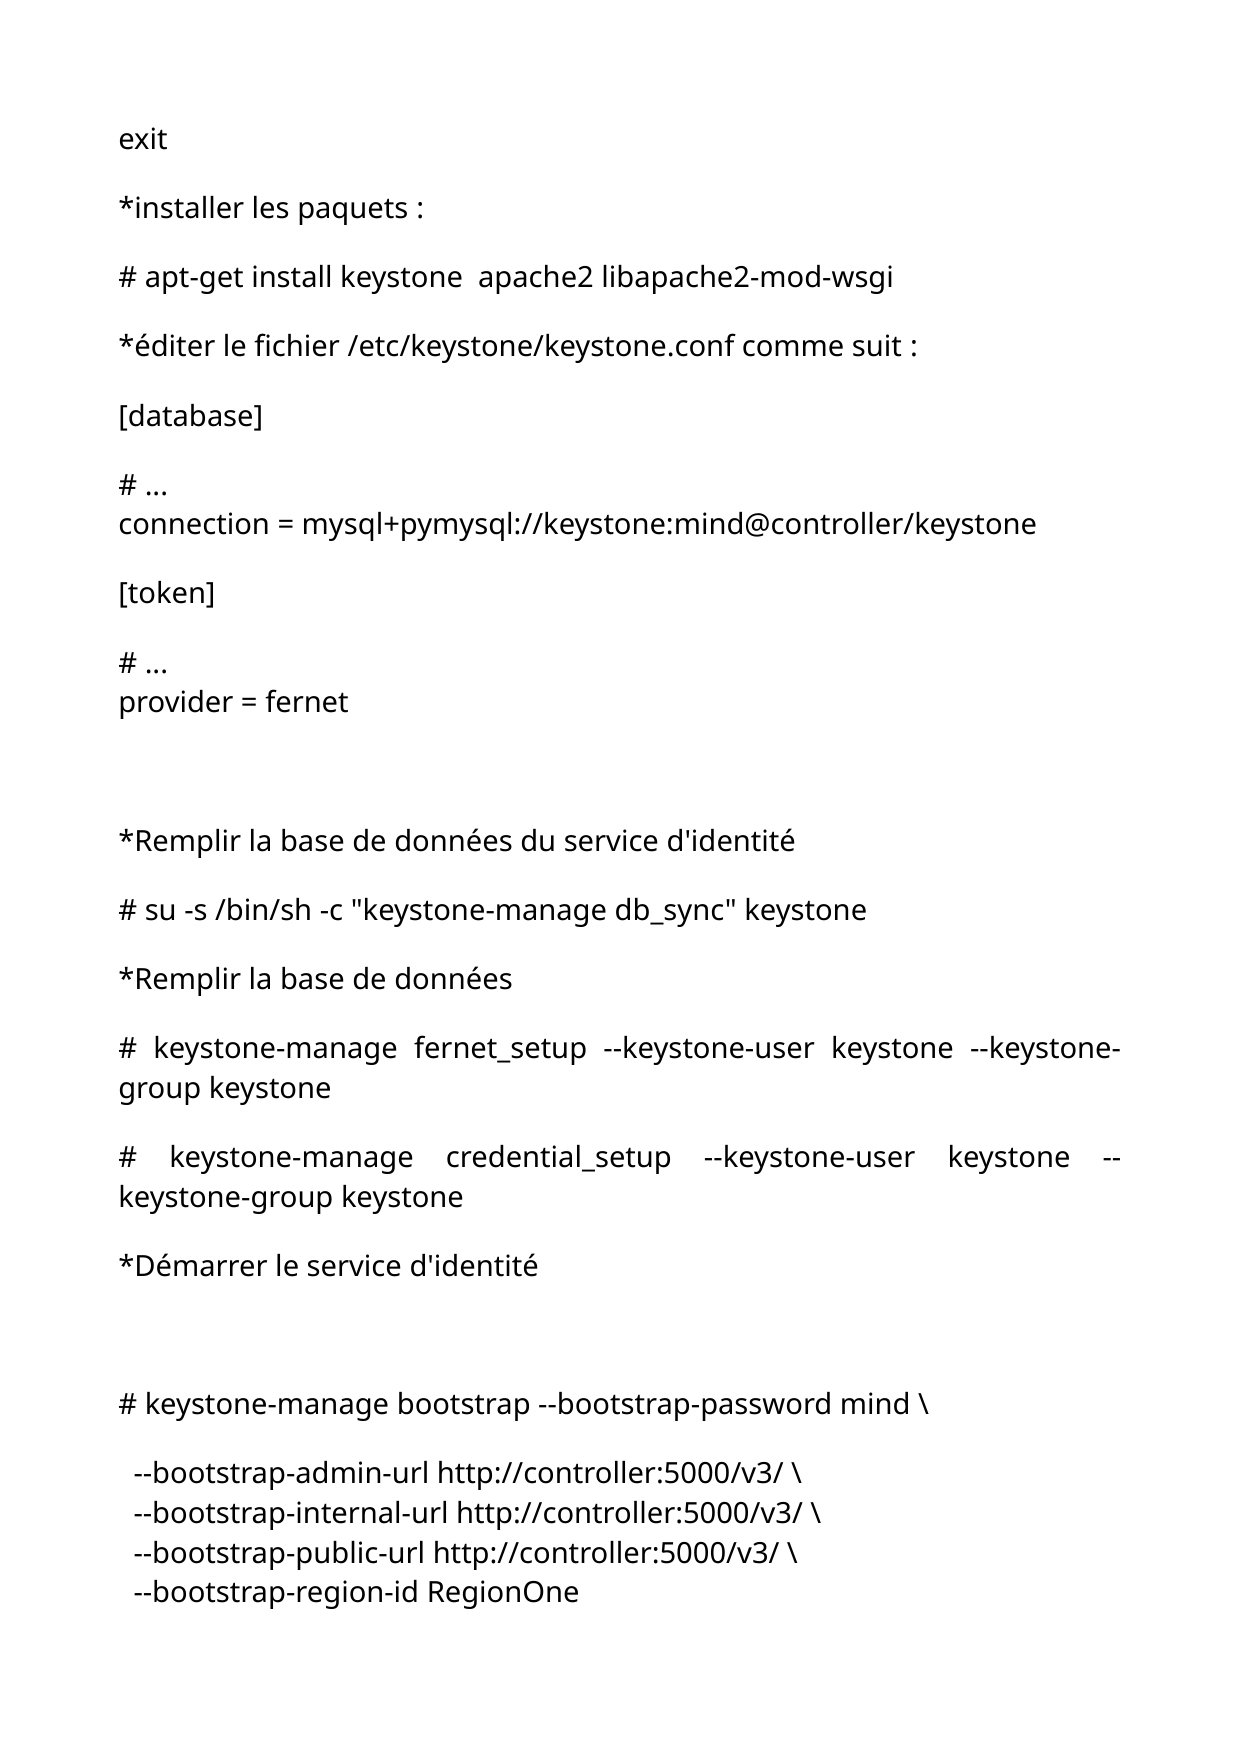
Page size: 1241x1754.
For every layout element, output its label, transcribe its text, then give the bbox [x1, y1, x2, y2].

text --bootstrap-internal-url http://controller:5000/v3/ \ [118, 1492, 1122, 1532]
text *installer les paquets : [118, 187, 1122, 227]
text # keystone-manage fernet_setup --keystone-user keystone --keystone-group keystone [118, 1027, 1122, 1107]
text # keystone-manage credential_setup --keystone-user keystone --keystone-group keystone [118, 1136, 1122, 1216]
text *éditer le fichier /etc/keystone/keystone.conf comme suit : [118, 326, 1122, 365]
text [token] [118, 573, 1122, 612]
text provider = fernet [118, 682, 1122, 721]
text [database] [118, 395, 1122, 434]
text --bootstrap-admin-url http://controller:5000/v3/ \ [118, 1453, 1122, 1492]
text --bootstrap-public-url http://controller:5000/v3/ \ [118, 1532, 1122, 1572]
text connection = mysql+pymysql://keystone:mind@controller/keystone [118, 504, 1122, 543]
text # ... [118, 464, 1122, 504]
text --bootstrap-region-id RegionOne [118, 1572, 1122, 1611]
text *Remplir la base de données [118, 958, 1122, 998]
text # su -s /bin/sh -c "keystone-manage db_sync" keystone [118, 889, 1122, 929]
text *Remplir la base de données du service d'identité [118, 820, 1122, 860]
text # ... [118, 642, 1122, 682]
text *Démarrer le service d'identité [118, 1245, 1122, 1285]
text # keystone-manage bootstrap --bootstrap-password mind \ [118, 1383, 1122, 1423]
text # apt-get install keystone apache2 libapache2-mod-wsgi [118, 256, 1122, 296]
text exit [118, 118, 1122, 158]
